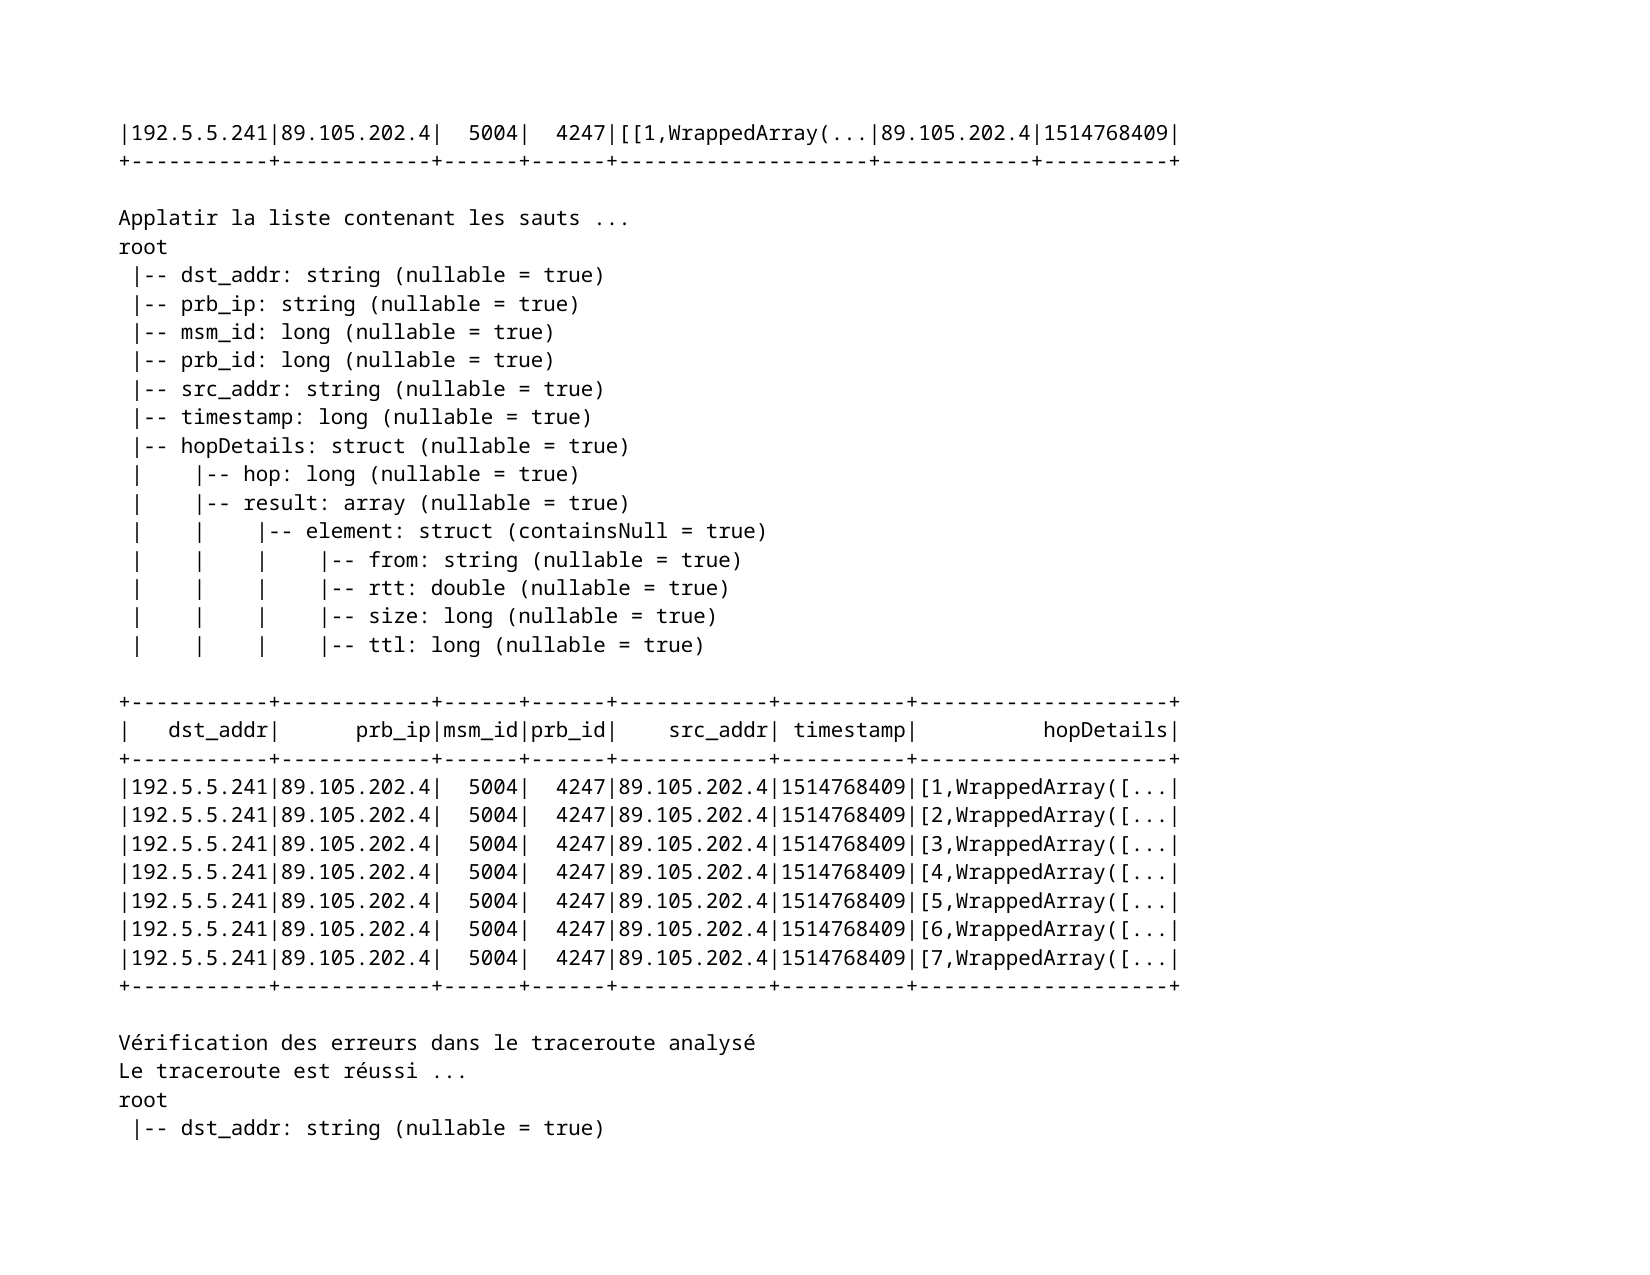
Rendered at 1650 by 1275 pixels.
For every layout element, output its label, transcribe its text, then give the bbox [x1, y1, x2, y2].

text |192.5.5.241|89.105.202.4| 5004| 4247|89.105.202.4|1514768409|[3,WrappedArray([...| [118, 829, 1532, 857]
text |192.5.5.241|89.105.202.4| 5004| 4247|89.105.202.4|1514768409|[7,WrappedArray([...| [118, 943, 1532, 971]
text +-----------+------------+------+------+------------+----------+--------------------+ [118, 744, 1532, 772]
text Applatir la liste contenant les sauts ... [118, 203, 1532, 232]
text | dst_addr| prb_ip|msm_id|prb_id| src_addr| timestamp| hopDetails| [118, 715, 1532, 744]
text |192.5.5.241|89.105.202.4| 5004| 4247|89.105.202.4|1514768409|[4,WrappedArray([...| [118, 857, 1532, 886]
text |192.5.5.241|89.105.202.4| 5004| 4247|89.105.202.4|1514768409|[1,WrappedArray([...| [118, 772, 1532, 801]
text | | |-- element: struct (containsNull = true) [118, 516, 1532, 545]
text |192.5.5.241|89.105.202.4| 5004| 4247|89.105.202.4|1514768409|[2,WrappedArray([...| [118, 801, 1532, 829]
text root [118, 232, 1532, 260]
text |-- dst_addr: string (nullable = true) [118, 260, 1532, 289]
text Vérification des erreurs dans le traceroute analysé [118, 1028, 1532, 1057]
text |-- msm_id: long (nullable = true) [118, 317, 1532, 346]
text +-----------+------------+------+------+--------------------+------------+----------+ [118, 147, 1532, 175]
text |-- prb_id: long (nullable = true) [118, 346, 1532, 374]
text |-- timestamp: long (nullable = true) [118, 402, 1532, 431]
text +-----------+------------+------+------+------------+----------+--------------------+ [118, 971, 1532, 1000]
text root [118, 1085, 1532, 1113]
text | |-- hop: long (nullable = true) [118, 459, 1532, 488]
text |192.5.5.241|89.105.202.4| 5004| 4247|89.105.202.4|1514768409|[6,WrappedArray([...| [118, 914, 1532, 943]
text |192.5.5.241|89.105.202.4| 5004| 4247|89.105.202.4|1514768409|[5,WrappedArray([...| [118, 886, 1532, 914]
text |-- src_addr: string (nullable = true) [118, 374, 1532, 402]
text | |-- result: array (nullable = true) [118, 488, 1532, 516]
text |192.5.5.241|89.105.202.4| 5004| 4247|[[1,WrappedArray(...|89.105.202.4|1514768409| [118, 118, 1532, 147]
text |-- hopDetails: struct (nullable = true) [118, 431, 1532, 459]
text | | | |-- from: string (nullable = true) [118, 545, 1532, 573]
text +-----------+------------+------+------+------------+----------+--------------------+ [118, 687, 1532, 715]
text Le traceroute est réussi ... [118, 1057, 1532, 1085]
text | | | |-- ttl: long (nullable = true) [118, 630, 1532, 658]
text | | | |-- size: long (nullable = true) [118, 602, 1532, 630]
text |-- dst_addr: string (nullable = true) [118, 1113, 1532, 1142]
text | | | |-- rtt: double (nullable = true) [118, 573, 1532, 602]
text |-- prb_ip: string (nullable = true) [118, 289, 1532, 317]
